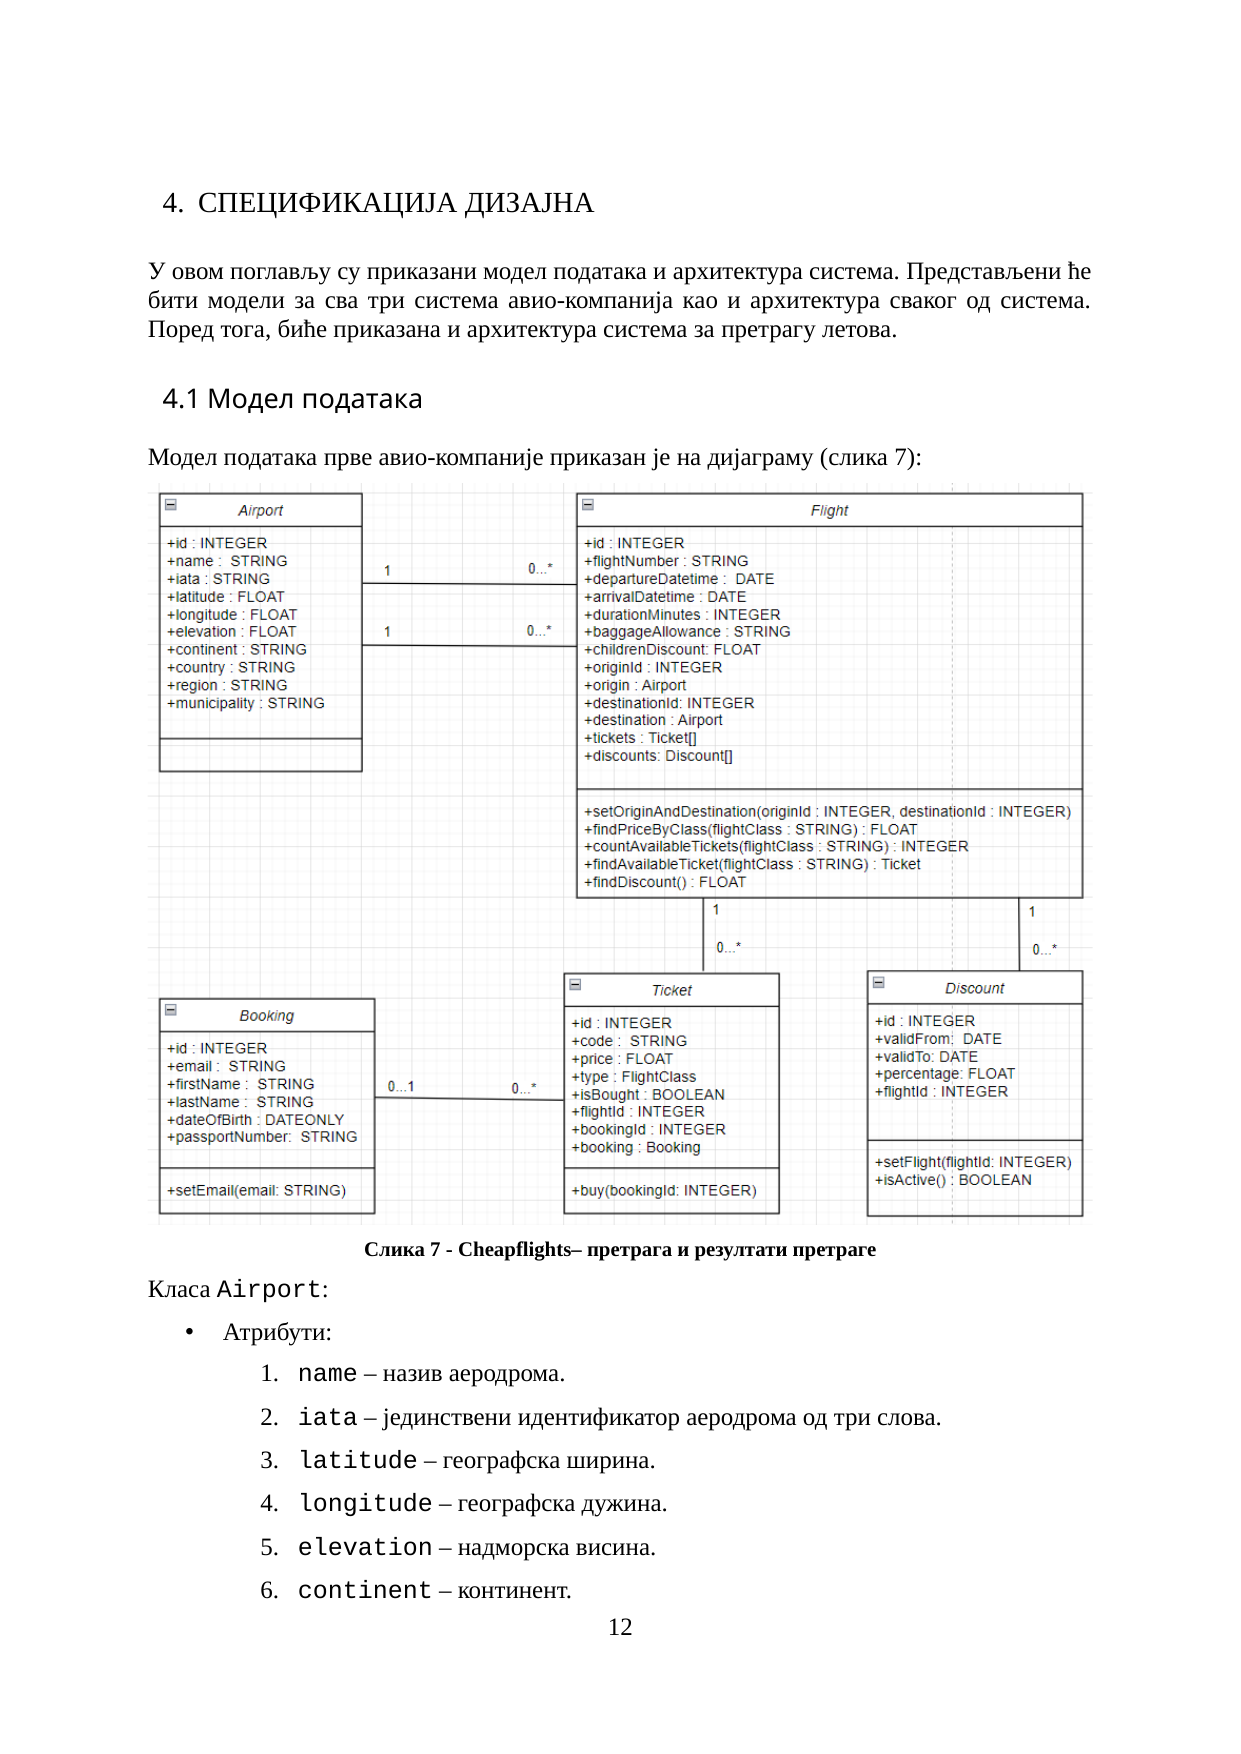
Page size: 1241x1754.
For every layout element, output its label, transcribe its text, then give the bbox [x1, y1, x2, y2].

text Класа Airport: [148, 1274, 1092, 1305]
list continent – континент. [260, 1575, 1092, 1606]
list iata – јединствени идентификатор аеродрома од три слова. [260, 1402, 1092, 1433]
text У овом поглављу су приказани модел података и архитектура система. Представљени ће бити модели за сва три система авио-компанија као и архитектура сваког од система. Поред тога, биће приказана и архитектура система за претрагу летова. [148, 256, 1092, 342]
list Атрибути: [185, 1317, 1092, 1346]
text Слика 7 - Cheapflights– претрага и резултати претраге [148, 1225, 1092, 1261]
list name – назив аеродрома. [260, 1358, 1092, 1389]
list longitude – географска дужина. [260, 1488, 1092, 1519]
subtitle СПЕЦИФИКАЦИЈА ДИЗАЈНА [162, 185, 1078, 219]
list elevation – надморска висина. [260, 1532, 1092, 1563]
subtitle Модел података [162, 380, 1078, 417]
list latitude – географска ширина. [260, 1445, 1092, 1476]
text Модел података прве авио-компаније приказан је на дијаграму (слика 7): [148, 442, 1092, 471]
picture [147, 483, 1093, 1225]
